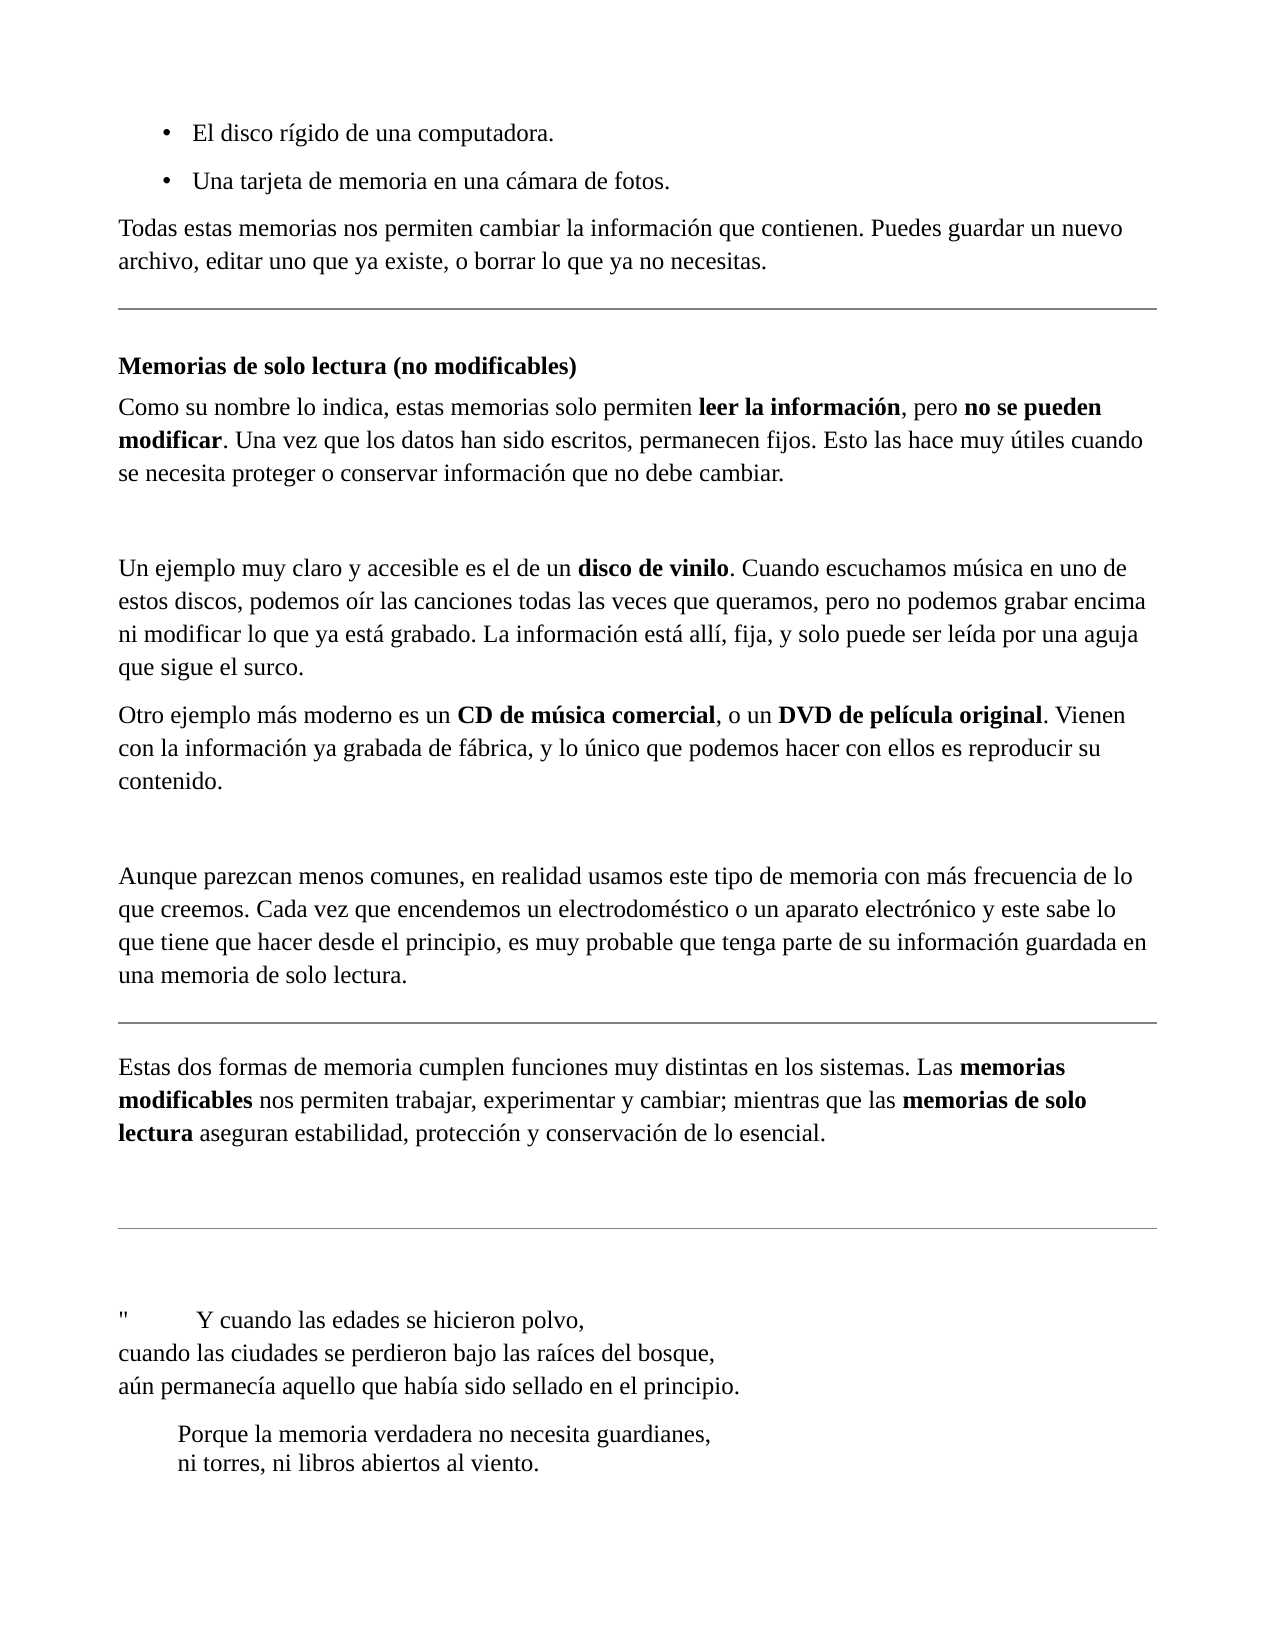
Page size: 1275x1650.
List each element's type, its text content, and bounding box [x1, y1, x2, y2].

list Una tarjeta de memoria en una cámara de fotos. [162, 166, 1157, 194]
list El disco rígido de una computadora. [162, 118, 1157, 147]
text Un ejemplo muy claro y accesible es el de un disco de vinilo. Cuando escuchamos música en uno de estos discos, podemos oír las canciones todas las veces que queramos, pero no podemos grabar encima ni modificar lo que ya está grabado. La información está allí, fija, y solo puede ser leída por una aguja que sigue el surco. [118, 553, 1157, 681]
text Porque la memoria verdadera no necesita guardianes, ni torres, ni libros abiertos al viento. [177, 1419, 1098, 1476]
text Otro ejemplo más moderno es un CD de música comercial, o un DVD de película original. Vienen con la información ya grabada de fábrica, y lo único que podemos hacer con ellos es reproducir su contenido. [118, 700, 1157, 795]
text Estas dos formas de memoria cumplen funciones muy distintas en los sistemas. Las memorias modificables nos permiten trabajar, experimentar y cambiar; mientras que las memorias de solo lectura aseguran estabilidad, protección y conservación de lo esencial. [118, 1052, 1157, 1147]
subtitle Memorias de solo lectura (no modificables) [118, 351, 1157, 379]
text Aunque parezcan menos comunes, en realidad usamos este tipo de memoria con más frecuencia de lo que creemos. Cada vez que encendemos un electrodoméstico o un aparato electrónico y este sabe lo que tiene que hacer desde el principio, es muy probable que tenga parte de su información guardada en una memoria de solo lectura. [118, 861, 1157, 989]
text " Y cuando las edades se hicieron polvo, cuando las ciudades se perdieron bajo las raíces del bosque, aún permanecía aquello que había sido sellado en el principio. [118, 1305, 1157, 1400]
text Como su nombre lo indica, estas memorias solo permiten leer la información, pero no se pueden modificar. Una vez que los datos han sido escritos, permanecen fijos. Esto las hace muy útiles cuando se necesita proteger o conservar información que no debe cambiar. [118, 392, 1157, 487]
text Todas estas memorias nos permiten cambiar la información que contienen. Puedes guardar un nuevo archivo, editar uno que ya existe, o borrar lo que ya no necesitas. [118, 213, 1157, 275]
